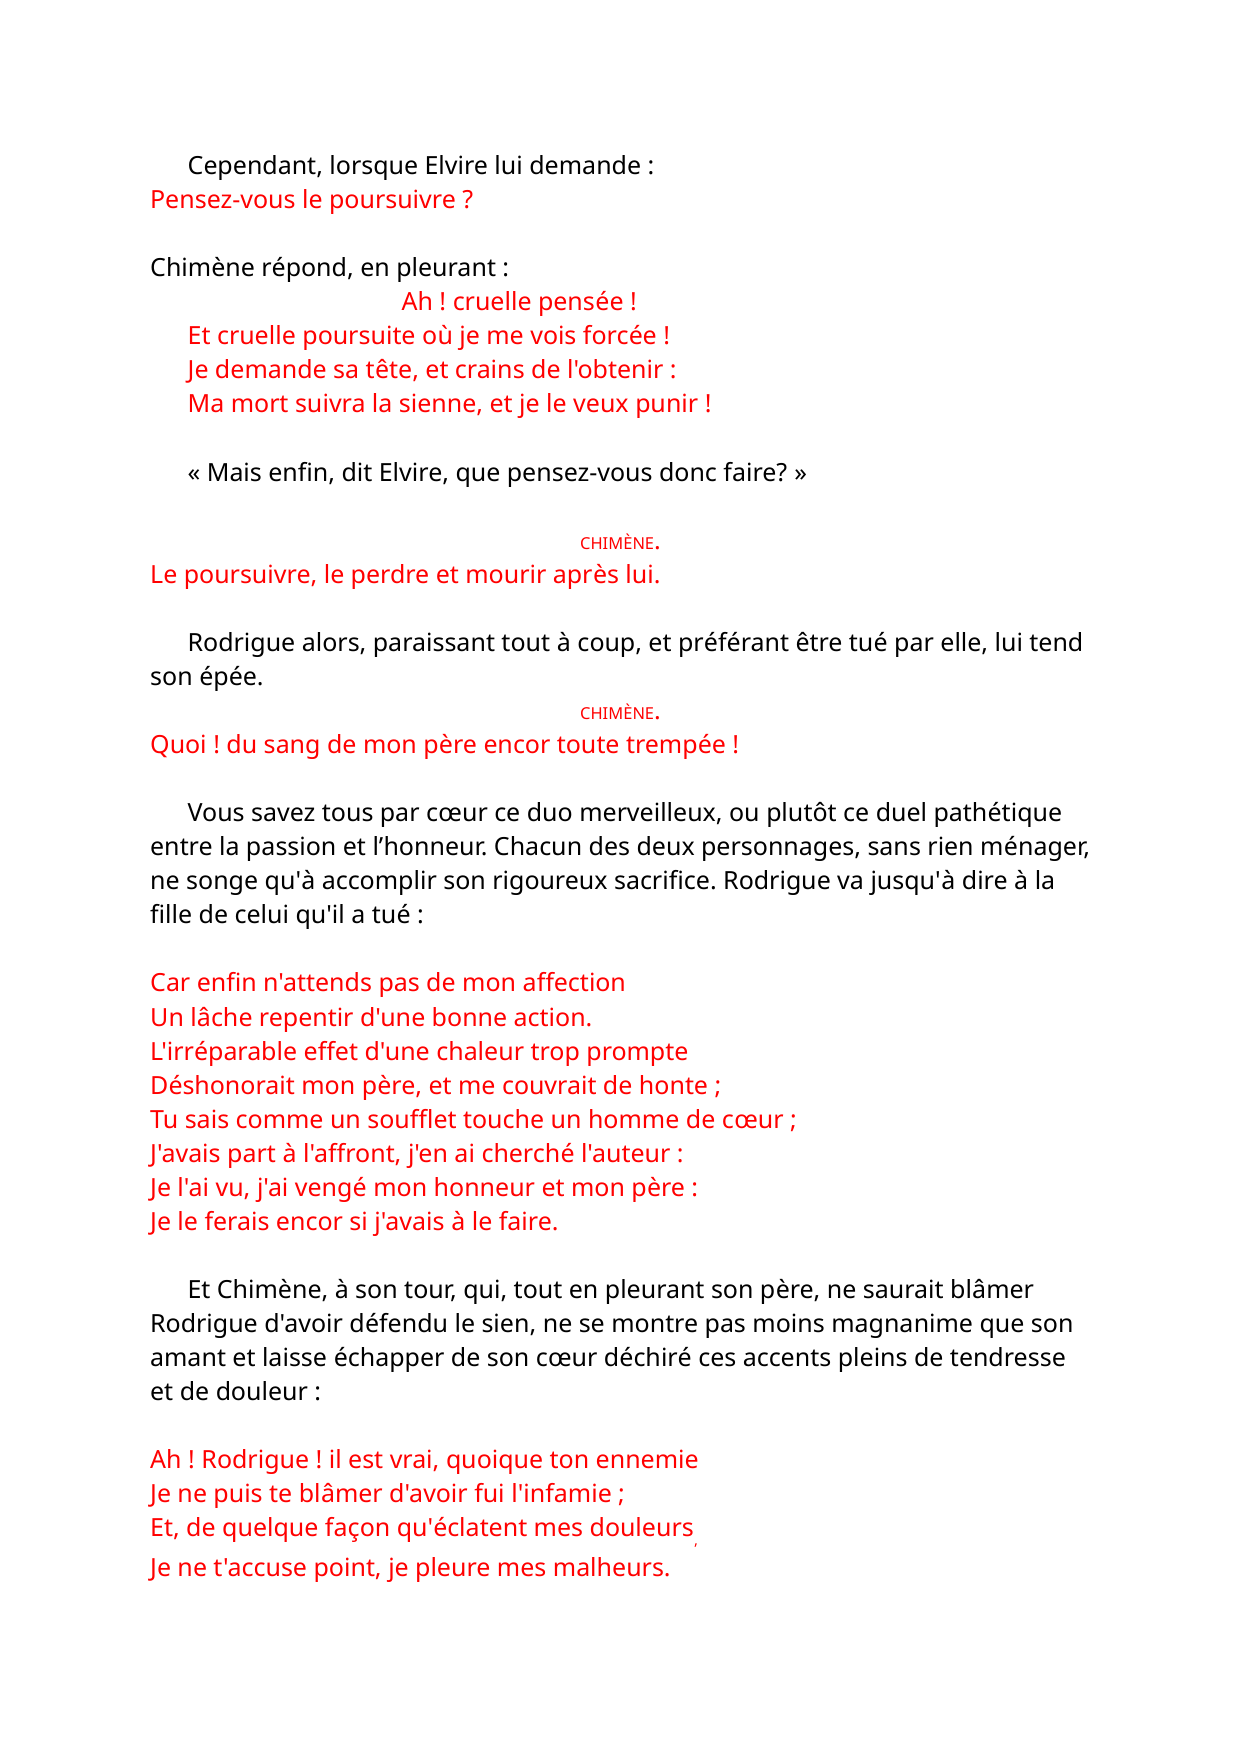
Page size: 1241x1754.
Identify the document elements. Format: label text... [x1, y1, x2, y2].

text Cependant, lorsque Elvire lui demande : [150, 148, 1091, 182]
text Tu sais comme un soufflet touche un homme de cœur ; [150, 1101, 1091, 1135]
text Et cruelle poursuite où je me vois forcée ! [150, 318, 1091, 352]
text Déshonorait mon père, et me couvrait de honte ; [150, 1067, 1091, 1101]
text « Mais enfin, dit Elvire, que pensez-vous donc faire? » [150, 454, 1091, 488]
text chimène. [150, 693, 1091, 727]
text Rodrigue alors, paraissant tout à coup, et préfé­rant être tué par elle, lui tend son épée. [150, 624, 1091, 693]
text Ah ! cruelle pensée ! [150, 284, 1091, 318]
text Le poursuivre, le perdre et mourir après lui. [150, 556, 1091, 590]
text L'irréparable effet d'une chaleur trop prompte [150, 1033, 1091, 1067]
text Chimène répond, en pleurant : [150, 250, 1091, 284]
text Car enfin n'attends pas de mon affection [150, 965, 1091, 999]
text chimène. [150, 522, 1091, 556]
text Quoi ! du sang de mon père encor toute trempée ! [150, 727, 1091, 761]
text Pensez-vous le poursuivre ? [150, 182, 1091, 216]
text Vous savez tous par cœur ce duo merveilleux, ou plutôt ce duel pathétique entre la passion et l’honneur. Chacun des deux personnages, sans rien ménager, ne songe qu'à accomplir son rigoureux sacrifice. Rodrigue va jusqu'à dire à la fille de celui qu'il a tué : [150, 795, 1091, 931]
text Et, de quelque façon qu'éclatent mes douleurs, [150, 1510, 1091, 1549]
text Je le ferais encor si j'avais à le faire. [150, 1203, 1091, 1238]
text J'avais part à l'affront, j'en ai cherché l'auteur : [150, 1135, 1091, 1169]
text Je l'ai vu, j'ai vengé mon honneur et mon père : [150, 1169, 1091, 1203]
text Je ne puis te blâmer d'avoir fui l'infamie ; [150, 1476, 1091, 1510]
text Je demande sa tête, et crains de l'obtenir : [150, 352, 1091, 386]
text Et Chimène, à son tour, qui, tout en pleurant son père, ne saurait blâmer Rodrigue d'avoir défendu le sien, ne se montre pas moins magna­nime que son amant et laisse échapper de son cœur déchiré ces accents pleins de tendresse et de douleur : [150, 1272, 1091, 1408]
text Je ne t'accuse point, je pleure mes malheurs. [150, 1549, 1091, 1583]
text Ah ! Rodrigue ! il est vrai, quoique ton ennemie [150, 1442, 1091, 1476]
text Un lâche repentir d'une bonne action. [150, 999, 1091, 1033]
text Ma mort suivra la sienne, et je le veux punir ! [150, 386, 1091, 420]
